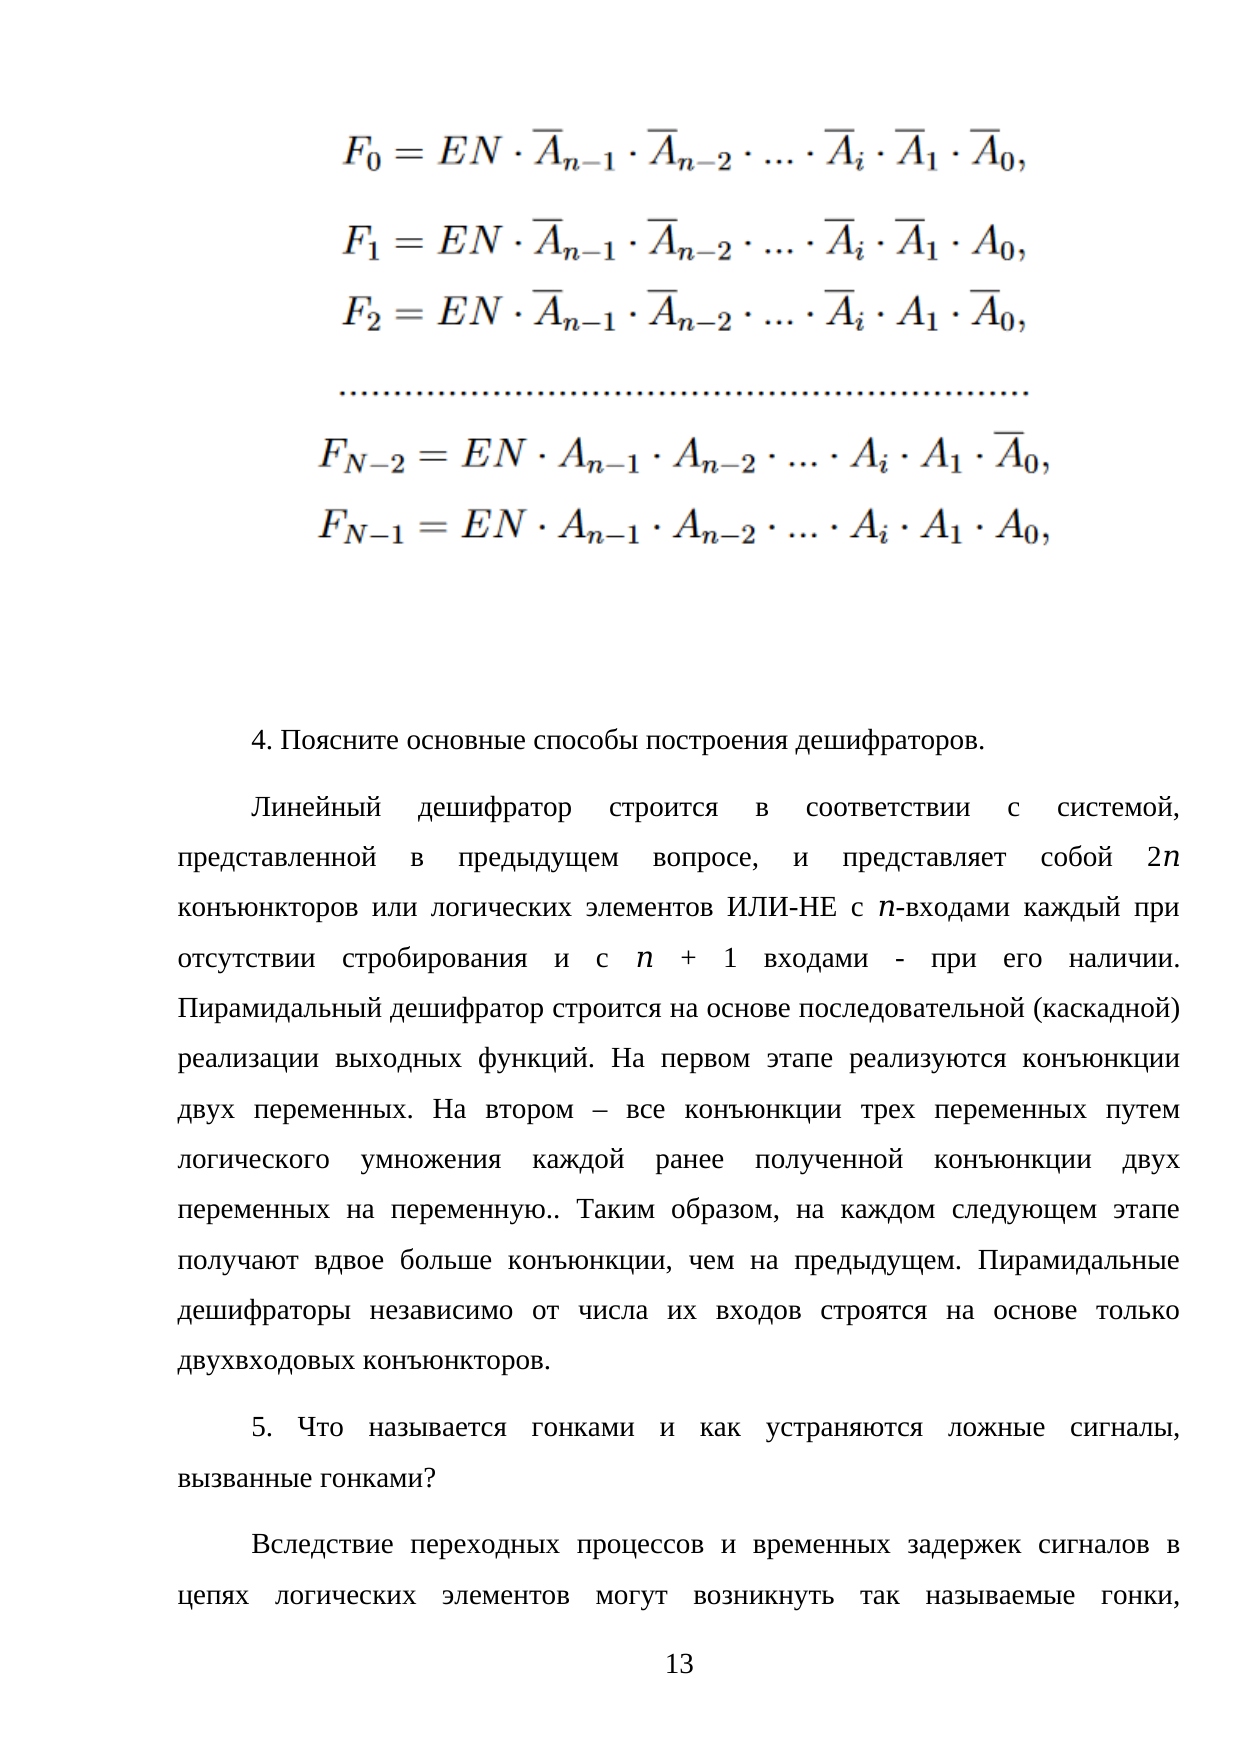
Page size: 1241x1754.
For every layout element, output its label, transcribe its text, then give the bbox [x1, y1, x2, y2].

text 5. Что называется гонками и как устраняются ложные сигналы, вызванные гонками? [177, 1409, 1181, 1493]
text 4. Поясните основные способы построения дешифраторов. [177, 722, 1181, 756]
picture [290, 118, 1069, 572]
text Линейный дешифратор строится в соответствии с системой, представленной в предыдущем вопросе, и представляет собой 2𝑛 конъюнкторов или логических элементов ИЛИ-НЕ с 𝑛-входами каждый при отсутствии стробирования и с 𝑛 + 1 входами - при его наличии. Пирамидальный дешифратор строится на основе последовательной (каскадной) реализации выходных функций. На первом этапе реализуются конъюнкции двух переменных. На втором – все конъюнкции трех переменных путем логического умножения каждой ранее полученной конъюнкции двух переменных на переменную.. Таким образом, на каждом следующем этапе получают вдвое больше конъюнкции, чем на предыдущем. Пирамидальные дешифраторы независимо от числа их входов строятся на основе только двухвходовых конъюнкторов. [177, 789, 1181, 1376]
text Вследствие переходных процессов и временных задержек сигналов в цепях логических элементов могут возникнуть так называемые гонки, [177, 1527, 1181, 1611]
